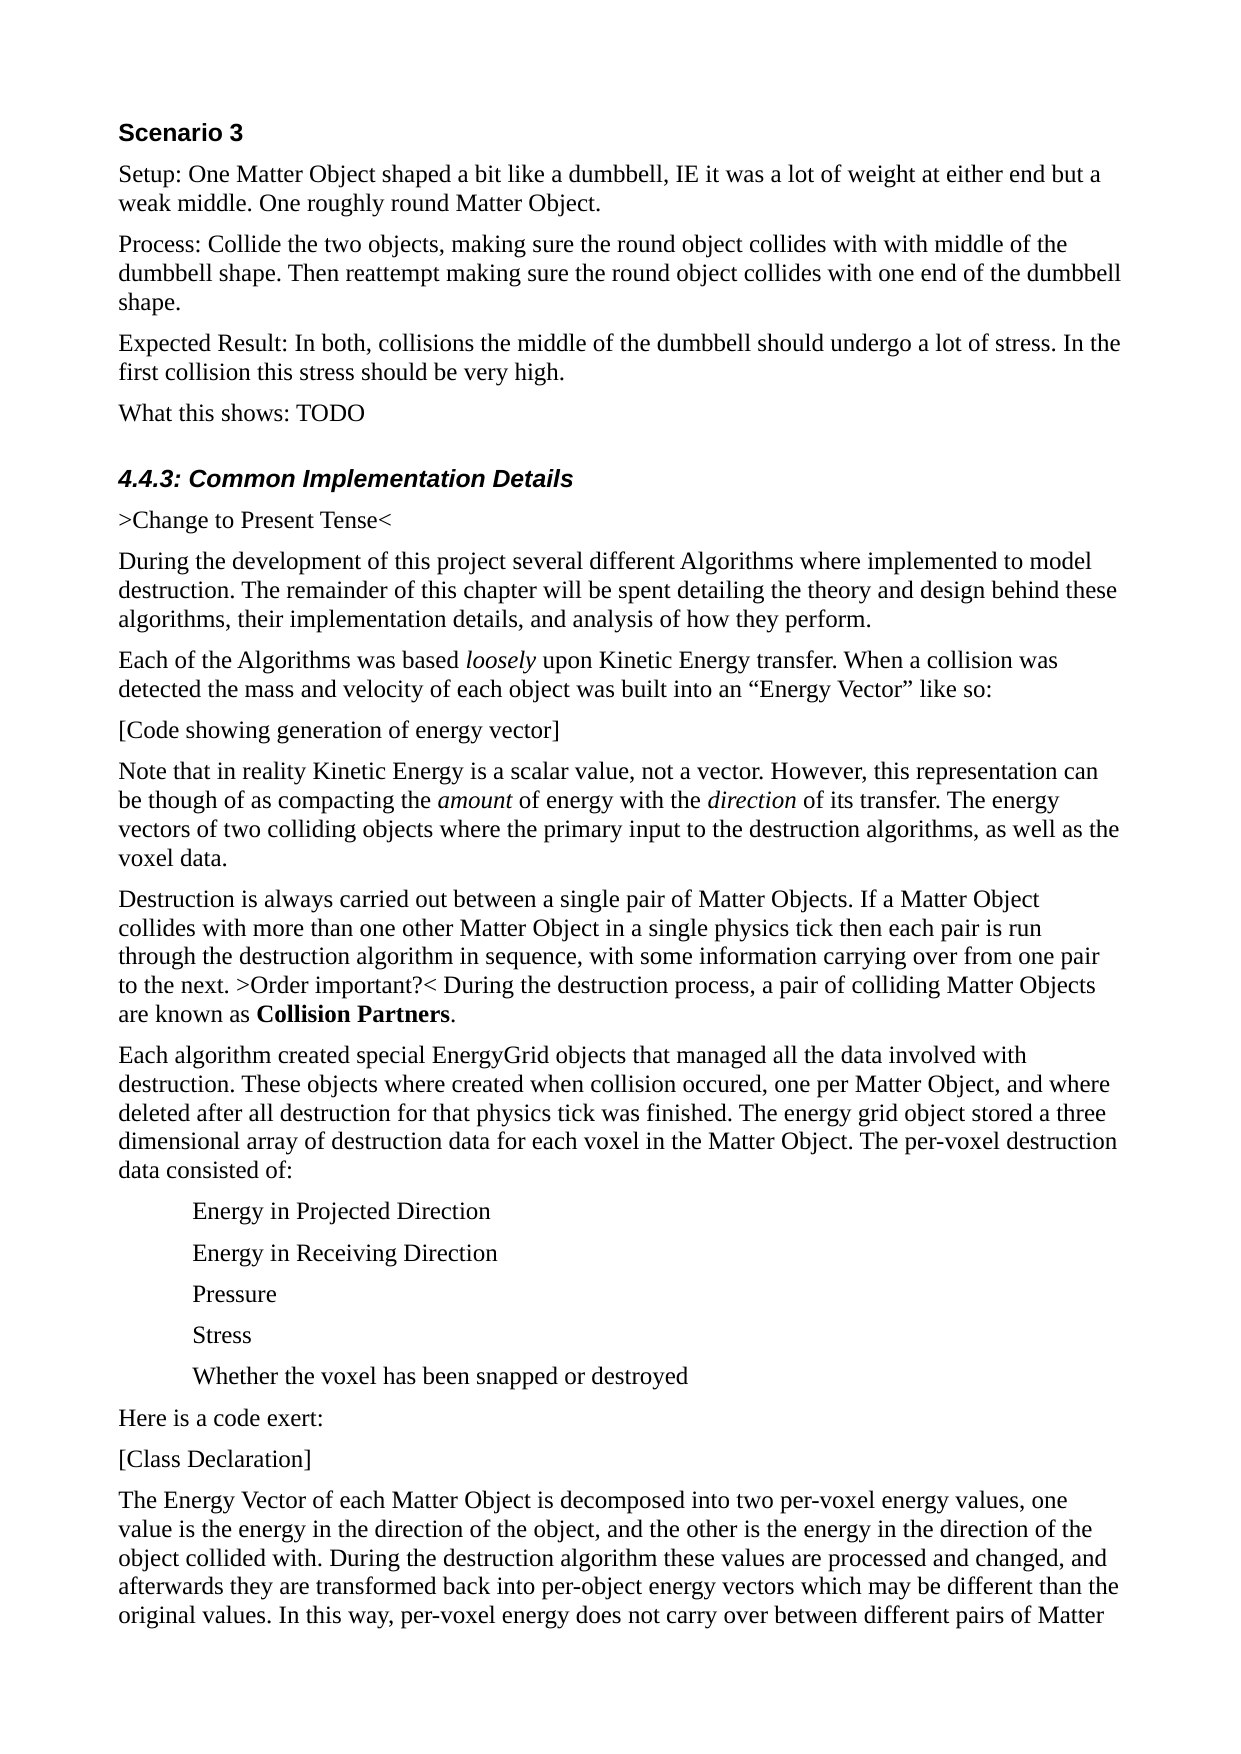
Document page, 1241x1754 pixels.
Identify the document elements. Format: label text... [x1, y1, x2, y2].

text Each algorithm created special EnergyGrid objects that managed all the data involved with destruction. These objects where created when collision occured, one per Matter Object, and where deleted after all destruction for that physics tick was finished. The energy grid object stored a three dimensional array of destruction data for each voxel in the Matter Object. The per-voxel destruction data consisted of: [118, 1040, 1122, 1184]
text Setup: One Matter Object shaped a bit like a dumbbell, IE it was a lot of weight at either end but a weak middle. One roughly round Matter Object. [118, 159, 1122, 217]
text Whether the voxel has been snapped or destroyed [118, 1361, 1122, 1390]
text What this shows: TODO [118, 398, 1122, 427]
text [Class Declaration] [118, 1444, 1122, 1473]
text Note that in reality Kinetic Energy is a scalar value, not a vector. However, this representation can be though of as compacting the amount of energy with the direction of its transfer. The energy vectors of two colliding objects where the primary input to the destruction algorithms, as well as the voxel data. [118, 756, 1122, 871]
text Energy in Receiving Direction [118, 1238, 1122, 1266]
text Expected Result: In both, collisions the middle of the dumbbell should undergo a lot of stress. In the first collision this stress should be very high. [118, 328, 1122, 385]
text Process: Collide the two objects, making sure the round object collides with with middle of the dumbbell shape. Then reattempt making sure the round object collides with one end of the dumbbell shape. [118, 229, 1122, 315]
text >Change to Present Tense< [118, 505, 1122, 534]
text Energy in Projected Direction [118, 1196, 1122, 1225]
text Stress [118, 1320, 1122, 1349]
text Pressure [118, 1279, 1122, 1308]
text Destruction is always carried out between a single pair of Matter Objects. If a Matter Object collides with more than one other Matter Object in a single physics tick then each pair is run through the destruction algorithm in sequence, with some information carrying over from one pair to the next. >Order important?< During the destruction process, a pair of colliding Matter Objects are known as Collision Partners. [118, 884, 1122, 1028]
text [Code showing generation of energy vector] [118, 715, 1122, 744]
subtitle Scenario 3 [118, 118, 1122, 147]
subtitle 4.4.3: Common Implementation Details [118, 464, 1122, 493]
text The Energy Vector of each Matter Object is decomposed into two per-voxel energy values, one value is the energy in the direction of the object, and the other is the energy in the direction of the object collided with. During the destruction algorithm these values are processed and changed, and afterwards they are transformed back into per-object energy vectors which may be different than the original values. In this way, per-voxel energy does not carry over between different pairs of Matter [118, 1485, 1122, 1629]
text Each of the Algorithms was based loosely upon Kinetic Energy transfer. When a collision was detected the mass and velocity of each object was built into an “Energy Vector” like so: [118, 645, 1122, 703]
text Here is a code exert: [118, 1403, 1122, 1431]
text During the development of this project several different Algorithms where implemented to model destruction. The remainder of this chapter will be spent detailing the theory and design behind these algorithms, their implementation details, and analysis of how they perform. [118, 546, 1122, 633]
